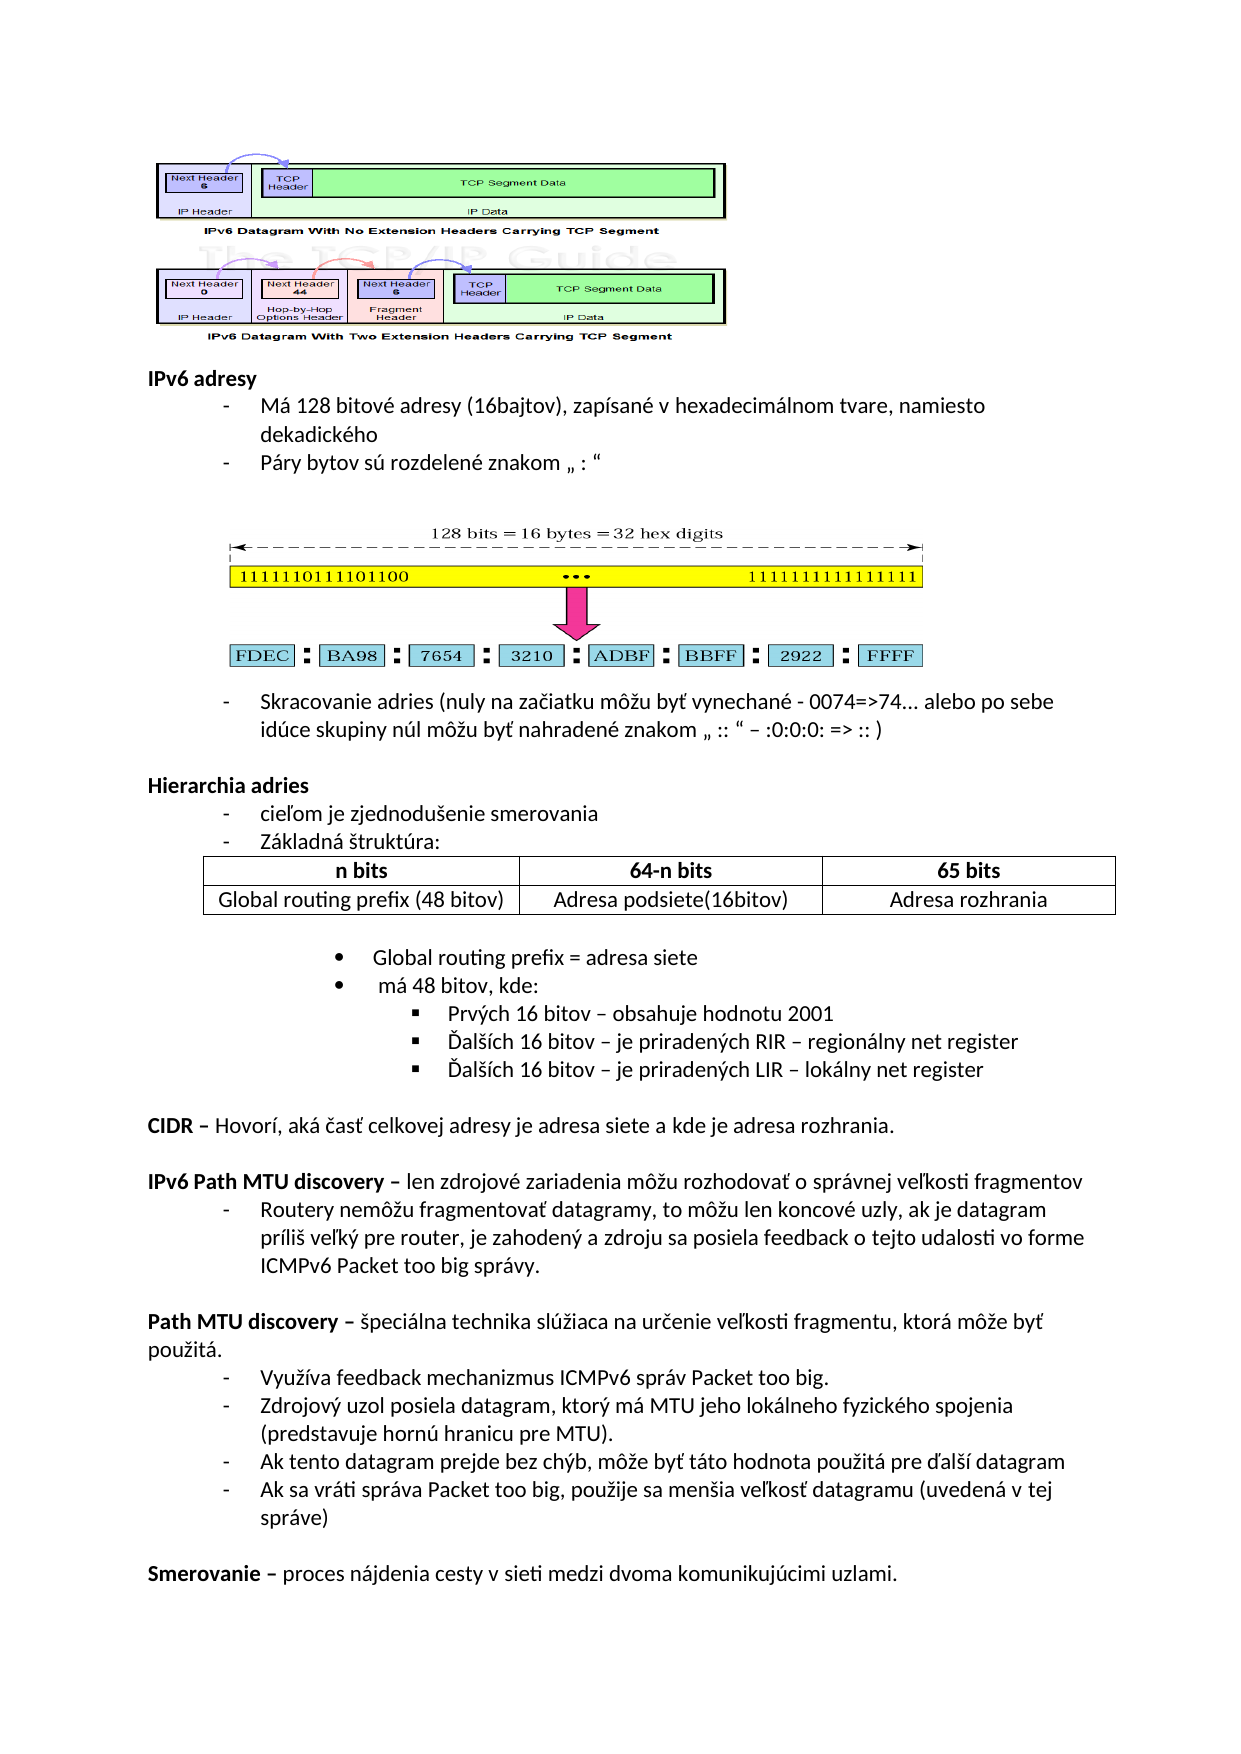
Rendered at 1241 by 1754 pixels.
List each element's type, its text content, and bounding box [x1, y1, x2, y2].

text Smerovanie – proces nájdenia cesty v sieti medzi dvoma komunikujúcimi uzlami. [148, 1559, 1093, 1587]
list Global routing prefix = adresa siete [335, 943, 1093, 971]
list Ďalších 16 bitov – je priradených LIR – lokálny net register [410, 1055, 1093, 1083]
table_header 64-n bits [520, 857, 822, 884]
list Ak tento datagram prejde bez chýb, môže byť táto hodnota použitá pre ďalší datagram [223, 1447, 1093, 1475]
table_header 65 bits [823, 857, 1115, 884]
list Páry bytov sú rozdelené znakom „ : “ [223, 448, 1093, 476]
text IPv6 adresy [148, 364, 1093, 392]
list Využíva feedback mechanizmus ICMPv6 správ Packet too big. [223, 1363, 1093, 1391]
list Ak sa vráti správa Packet too big, použije sa menšia veľkosť datagramu (uvedená v tej správe) [223, 1475, 1093, 1531]
table_cell Adresa podsiete(16bitov) [520, 886, 822, 914]
table_cell Adresa rozhrania [823, 886, 1115, 914]
list Skracovanie adries (nuly na začiatku môžu byť vynechané - 0074=>74... alebo po sebe idúce skupiny núl môžu byť nahradené znakom „ :: “ – :0:0:0: => :: ) [223, 687, 1093, 743]
list Prvých 16 bitov – obsahuje hodnotu 2001 [410, 999, 1093, 1027]
text Hierarchia adries [148, 771, 1093, 799]
text CIDR – Hovorí, aká časť celkovej adresy je adresa siete a kde je adresa rozhrania. [148, 1111, 1093, 1139]
table_header n bits [204, 857, 519, 884]
text IPv6 Path MTU discovery – len zdrojové zariadenia môžu rozhodovať o správnej veľkosti fragmentov [148, 1167, 1093, 1195]
table_cell Global routing prefix (48 bitov) [204, 886, 519, 914]
list má 48 bitov, kde: [335, 971, 1093, 999]
list Ďalších 16 bitov – je priradených RIR – regionálny net register [410, 1027, 1093, 1055]
list Zdrojový uzol posiela datagram, ktorý má MTU jeho lokálneho fyzického spojenia (predstavuje hornú hranicu pre MTU). [223, 1391, 1093, 1447]
text Path MTU discovery – špeciálna technika slúžiaca na určenie veľkosti fragmentu, ktorá môže byť použitá. [148, 1307, 1093, 1363]
list Má 128 bitové adresy (16bajtov), zapísané v hexadecimálnom tvare, namiesto dekadického [223, 392, 1093, 448]
list cieľom je zjednodušenie smerovania [223, 799, 1093, 827]
list Základná štruktúra: [223, 827, 1093, 856]
list Routery nemôžu fragmentovať datagramy, to môžu len koncové uzly, ak je datagram príliš veľký pre router, je zahodený a zdroju sa posiela feedback o tejto udalosti vo forme ICMPv6 Packet too big správy. [223, 1195, 1093, 1279]
